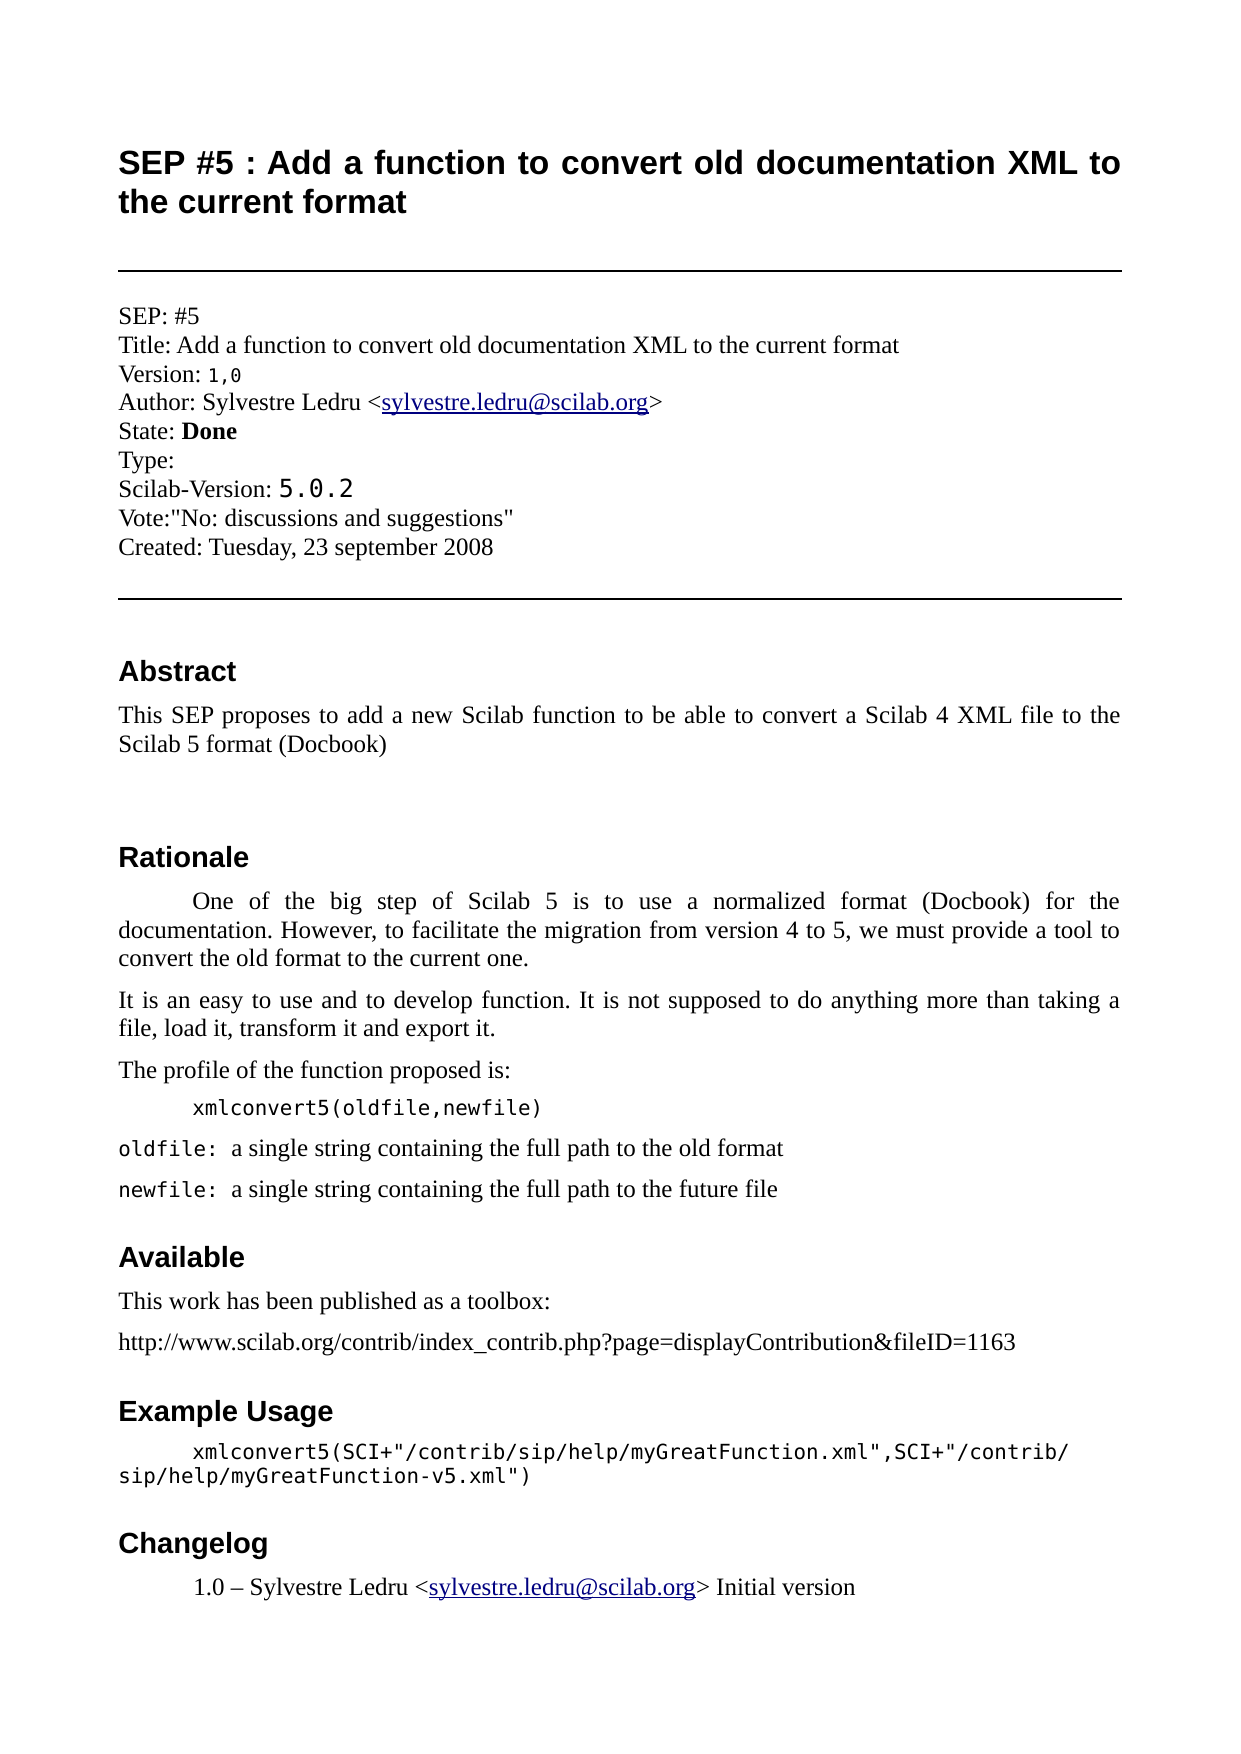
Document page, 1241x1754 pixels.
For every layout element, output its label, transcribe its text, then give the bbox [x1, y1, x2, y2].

text Type: [118, 445, 1122, 474]
subtitle Abstract [118, 654, 1122, 687]
subtitle Rationale [118, 840, 1122, 873]
text Version: 1,0 [118, 359, 1122, 387]
text Created: Tuesday, 23 september 2008 [118, 532, 1122, 561]
text Vote:"No: discussions and suggestions" [118, 503, 1122, 532]
text This SEP proposes to add a new Scilab function to be able to convert a Scilab 4 XML file to the Scilab 5 format (Docbook) [118, 700, 1122, 757]
subtitle SEP #5 : Add a function to convert old documentation XML to the current format [118, 143, 1122, 220]
text Author: Sylvestre Ledru <sylvestre.ledru@scilab.org> [118, 387, 1122, 416]
subtitle Changelog [118, 1526, 1122, 1559]
text Scilab-Version: ﻿5.0.2 [118, 474, 1122, 503]
list – Sylvestre Ledru <sylvestre.ledru@scilab.org> Initial version [193, 1572, 1122, 1601]
subtitle Example Usage [118, 1394, 1122, 1427]
text oldfile: a single string containing the full path to the old format [118, 1133, 1122, 1161]
subtitle Available [118, 1240, 1122, 1274]
text SEP: #5 [118, 301, 1122, 330]
text One of the big step of Scilab 5 is to use a normalized format (Docbook) for the documentation. However, to facilitate the migration from version 4 to 5, we must provide a tool to convert the old format to the current one. [118, 886, 1122, 972]
text newfile: a single string containing the full path to the future file [118, 1174, 1122, 1203]
text The profile of the function proposed is: [118, 1055, 1122, 1083]
text xmlconvert5(oldfile,newfile) [118, 1096, 1122, 1120]
text State: Done [118, 416, 1122, 445]
text http://www.scilab.org/contrib/index_contrib.php?page=displayContribution&fileID=1163 [118, 1327, 1122, 1356]
text It is an easy to use and to develop function. It is not supposed to do anything more than taking a file, load it, transform it and export it. [118, 985, 1122, 1042]
text This work has been published as a toolbox: [118, 1286, 1122, 1315]
text Title: Add a function to convert old documentation XML to the current format [118, 330, 1122, 359]
text xmlconvert5(SCI+"/contrib/sip/help/myGreatFunction.xml",SCI+"/contrib/sip/help/myGreatFunction-v5.xml") [118, 1440, 1122, 1488]
